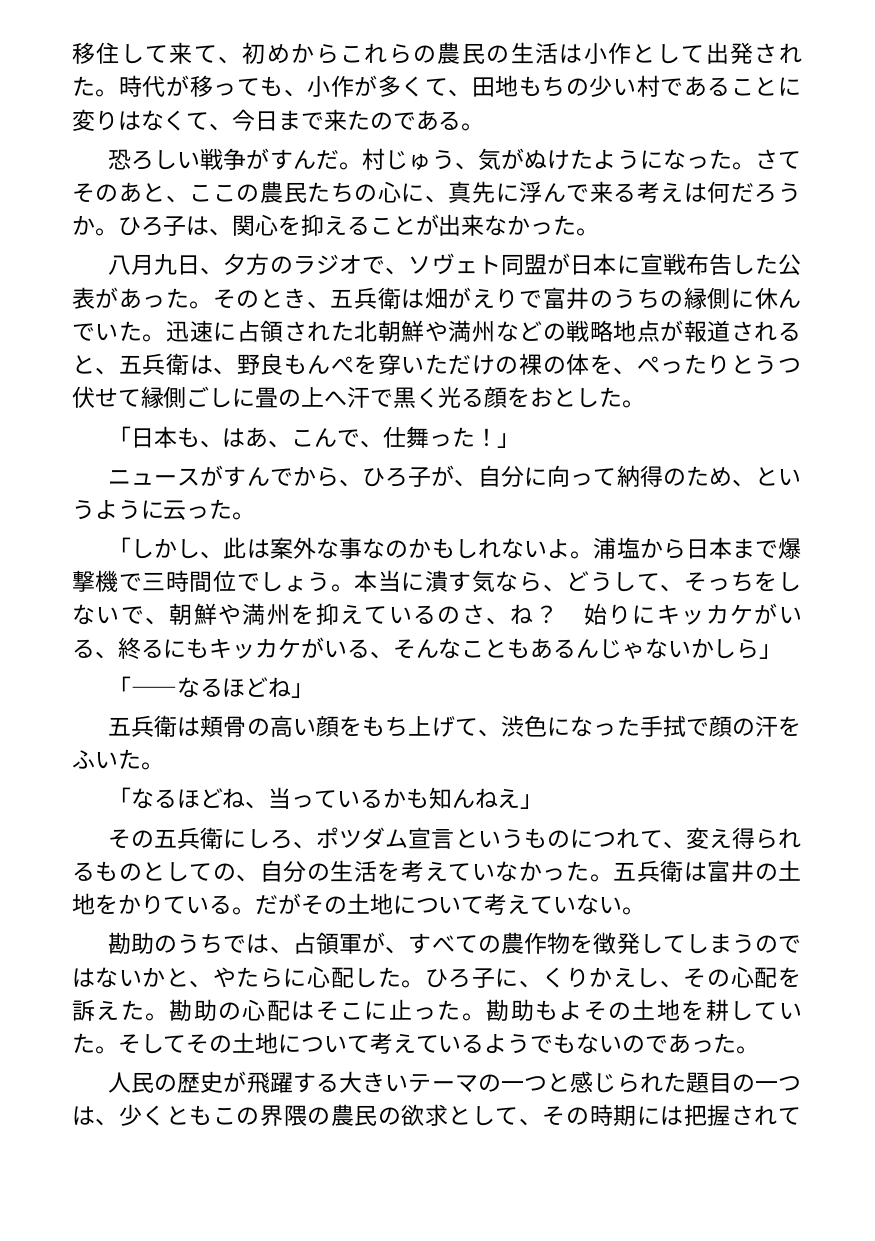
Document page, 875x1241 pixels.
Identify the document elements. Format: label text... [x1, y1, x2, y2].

text 「日本も、はあ、こんで、仕舞った！」 [72, 419, 802, 453]
text 人民の歴史が飛躍する大きいテーマの一つと感じられた題目の一つは、少くともこの界隈の農民の欲求として、その時期には把握されて [72, 1065, 802, 1131]
text ニュースがすんでから、ひろ子が、自分に向って納得のため、というように云った。 [72, 458, 802, 525]
text 移住して来て、初めからこれらの農民の生活は小作として出発された。時代が移っても、小作が多くて、田地もちの少い村であることに変りはなくて、今日まで来たのである。 [72, 36, 802, 136]
text 五兵衛は頬骨の高い顔をもち上げて、渋色になった手拭で顔の汗をふいた。 [72, 709, 802, 775]
text その五兵衛にしろ、ポツダム宣言というものにつれて、変え得られるものとしての、自分の生活を考えていなかった。五兵衛は富井の土地をかりている。だがその土地について考えていない。 [72, 821, 802, 920]
text 「――なるほどね」 [72, 670, 802, 703]
text 「しかし、此は案外な事なのかもしれないよ。浦塩から日本まで爆撃機で三時間位でしょう。本当に潰す気なら、どうして、そっちをしないで、朝鮮や満州を抑えているのさ、ね？ 始りにキッカケがいる、終るにもキッカケがいる、そんなこともあるんじゃないかしら」 [72, 531, 802, 664]
text 「なるほどね、当っているかも知んねえ」 [72, 781, 802, 814]
text 勘助のうちでは、占領軍が、すべての農作物を徴発してしまうのではないかと、やたらに心配した。ひろ子に、くりかえし、その心配を訴えた。勘助の心配はそこに止った。勘助もよその土地を耕していた。そしてその土地について考えているようでもないのであった。 [72, 926, 802, 1059]
text 恐ろしい戦争がすんだ。村じゅう、気がぬけたようになった。さてそのあと、ここの農民たちの心に、真先に浮んで来る考えは何だろうか。ひろ子は、関心を抑えることが出来なかった。 [72, 142, 802, 241]
text 八月九日、夕方のラジオで、ソヴェト同盟が日本に宣戦布告した公表があった。そのとき、五兵衛は畑がえりで富井のうちの縁側に休んでいた。迅速に占領された北朝鮮や満州などの戦略地点が報道されると、五兵衛は、野良もんぺを穿いただけの裸の体を、ぺったりとうつ伏せて縁側ごしに畳の上へ汗で黒く光る顔をおとした。 [72, 247, 802, 413]
